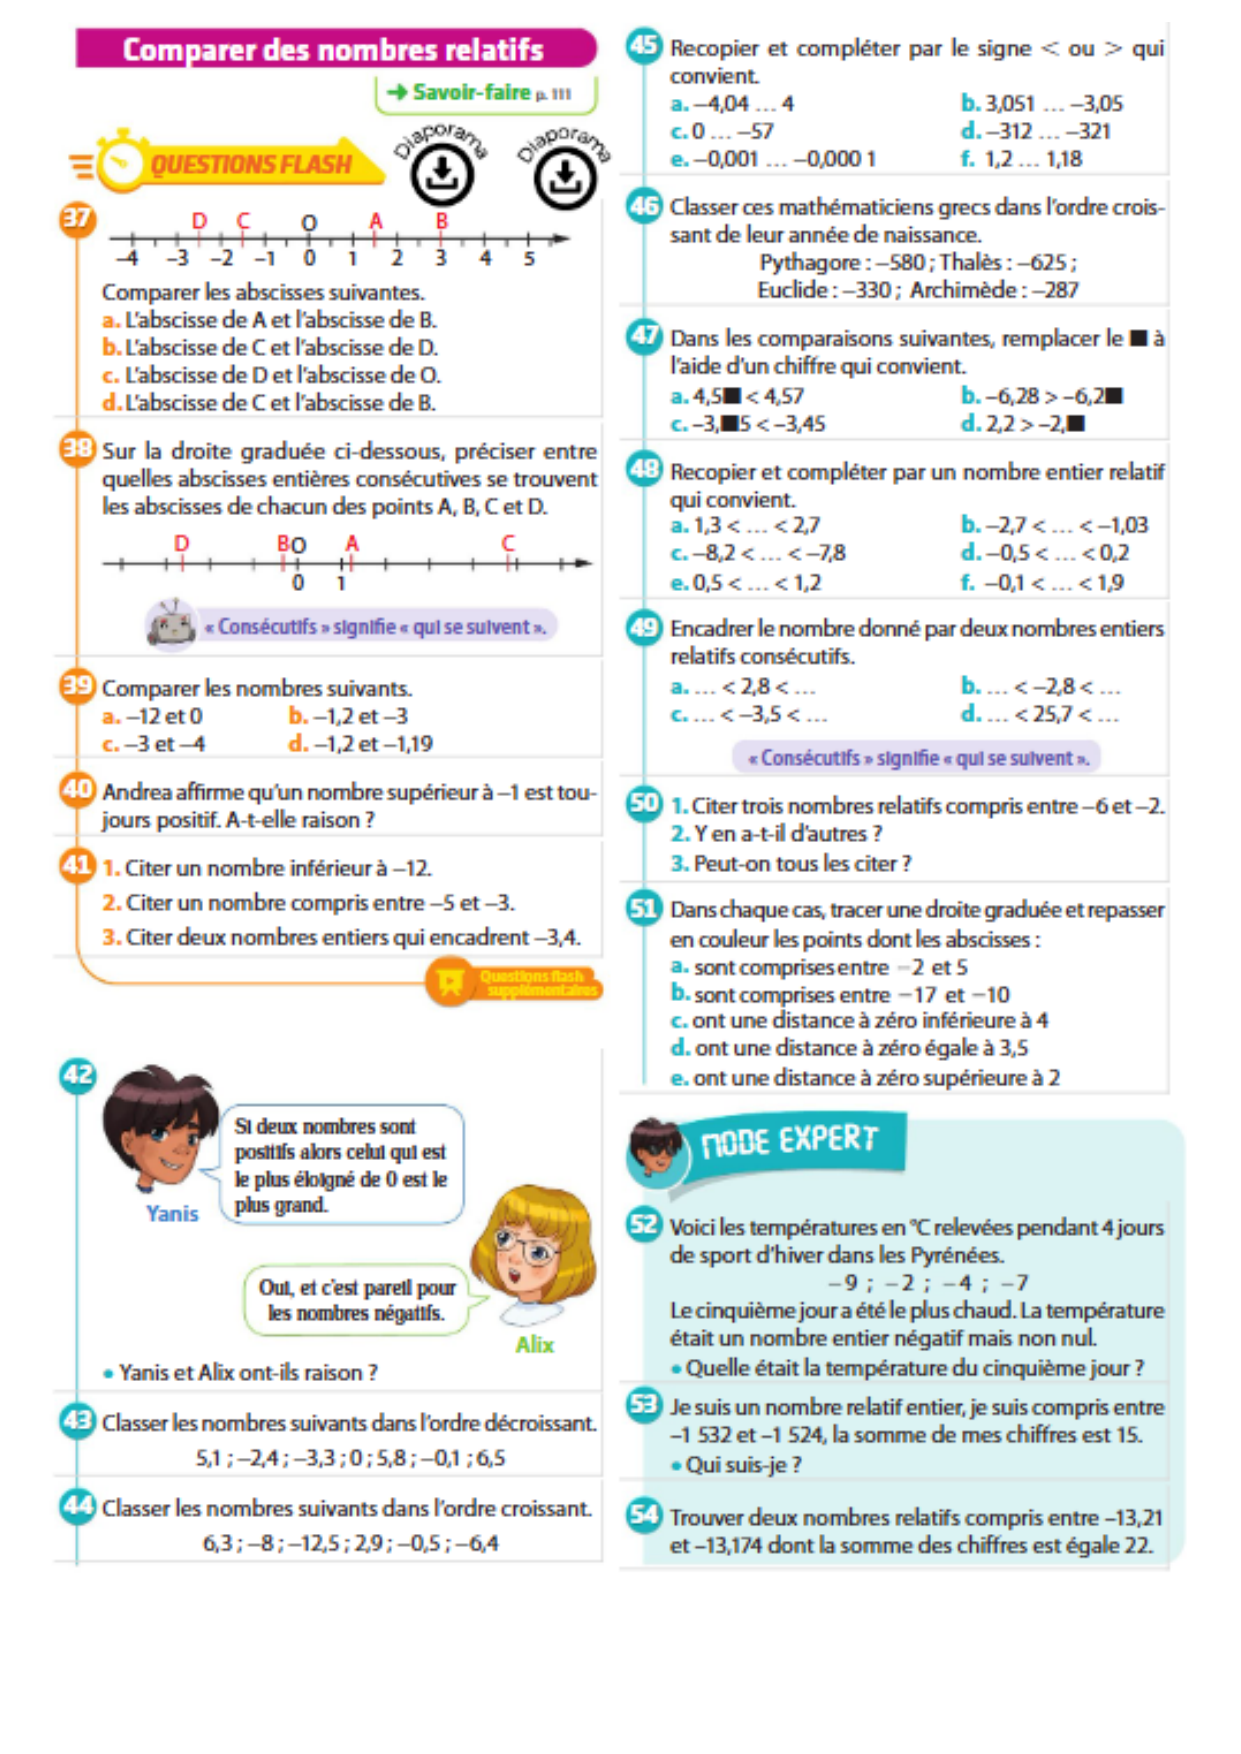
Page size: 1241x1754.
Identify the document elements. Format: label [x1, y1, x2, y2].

picture [44, 22, 1196, 1586]
